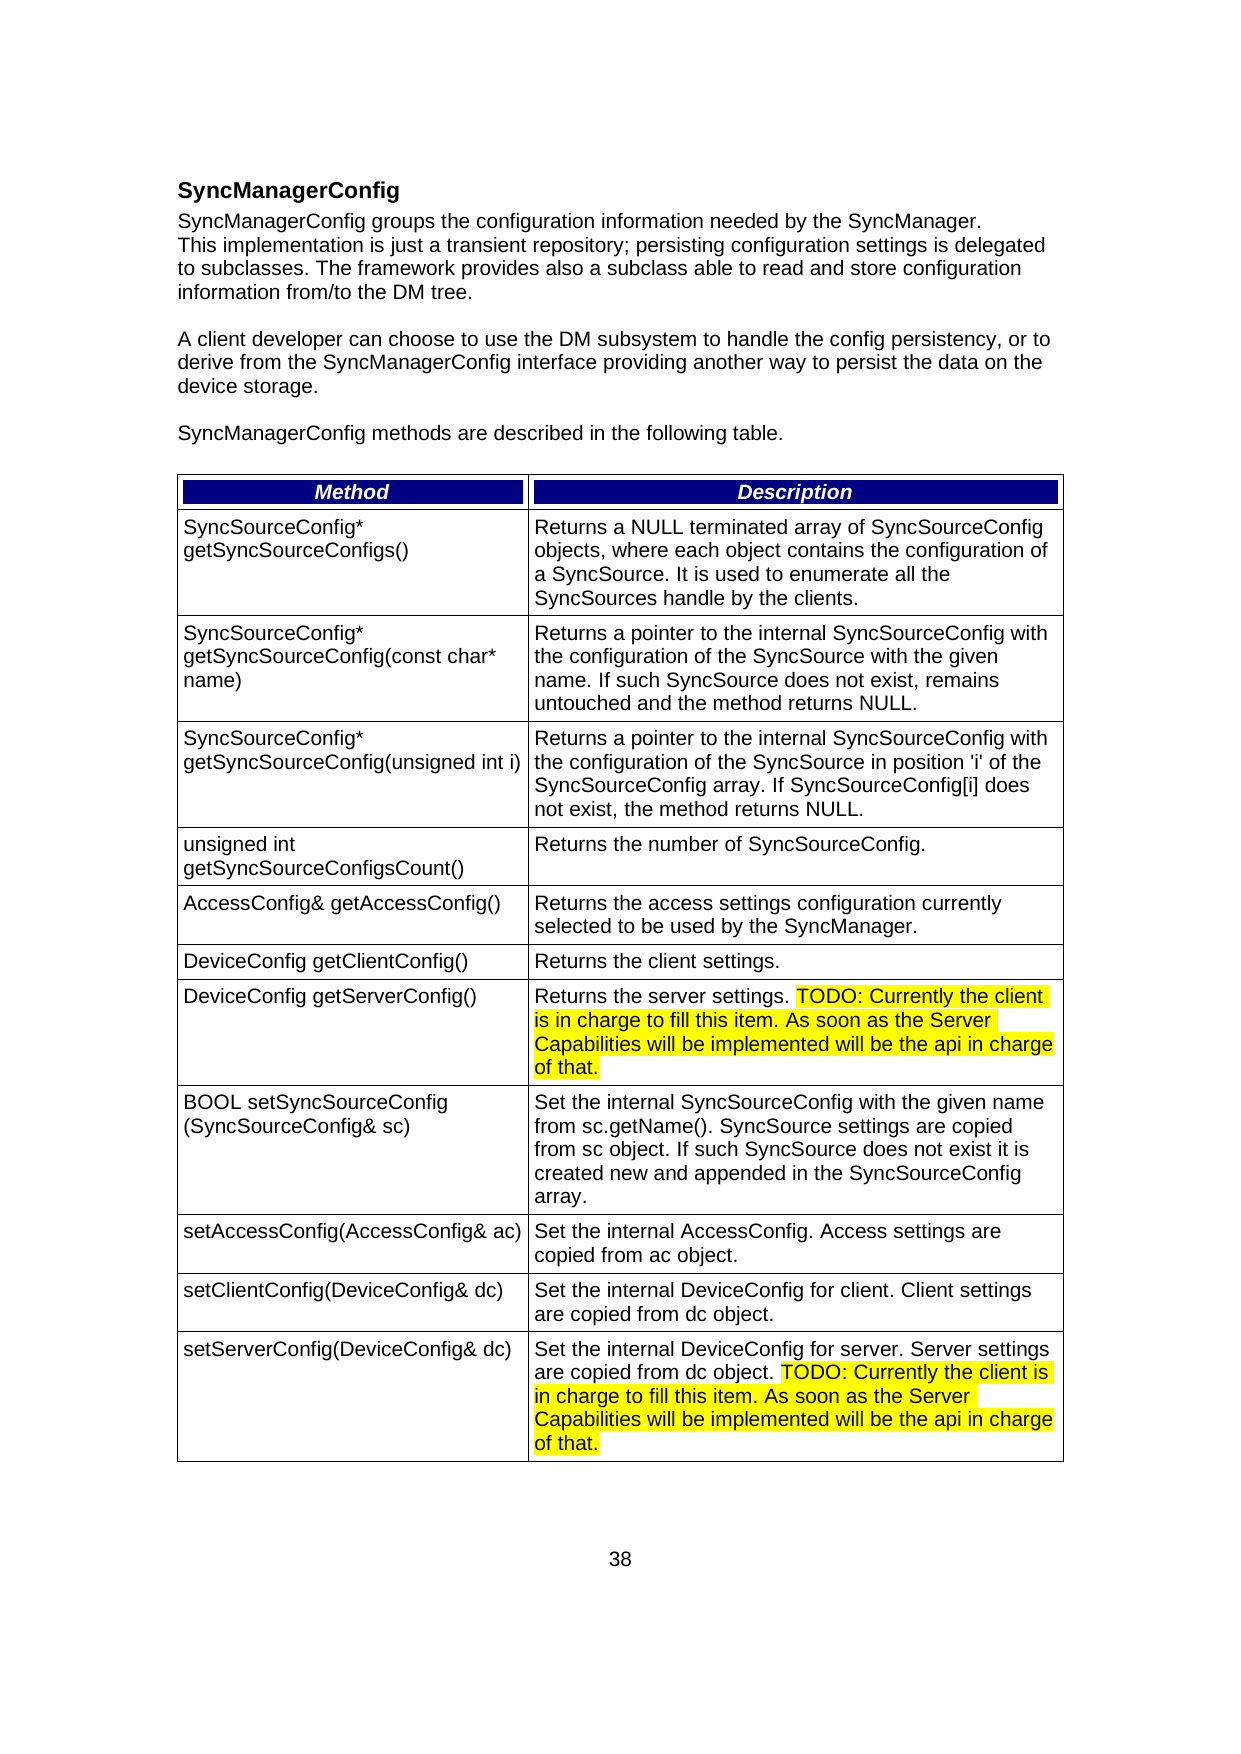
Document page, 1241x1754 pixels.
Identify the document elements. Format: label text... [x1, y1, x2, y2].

table_header Method [178, 475, 528, 509]
table_cell SyncSourceConfig* getSyncSourceConfigs() [178, 510, 528, 615]
table_cell setServerConfig(DeviceConfig& dc) [178, 1332, 528, 1461]
table_cell Set the internal SyncSourceConfig with the given name from sc.getName(). SyncSource settings are copied from sc object. If such SyncSource does not exist it is created new and appended in the SyncSourceConfig array. [529, 1086, 1063, 1214]
table_cell Returns the client settings. [529, 945, 1063, 979]
table_cell Returns a pointer to the internal SyncSourceConfig with the configuration of the SyncSource with the given name. If such SyncSource does not exist, remains untouched and the method returns NULL. [529, 616, 1063, 721]
table_cell setAccessConfig(AccessConfig& ac) [178, 1215, 528, 1273]
table_cell setClientConfig(DeviceConfig& dc) [178, 1274, 528, 1331]
text This implementation is just a transient repository; persisting configuration settings is delegated to subclasses. The framework provides also a subclass able to read and store configuration information from/to the DM tree. [177, 233, 1063, 304]
text SyncManagerConfig groups the configuration information needed by the SyncManager. [177, 209, 1063, 233]
table_header Description [529, 475, 1063, 509]
table_cell Set the internal AccessConfig. Access settings are copied from ac object. [529, 1215, 1063, 1273]
table_cell Returns the access settings configuration currently selected to be used by the SyncManager. [529, 886, 1063, 944]
table_cell SyncSourceConfig* getSyncSourceConfig(unsigned int i) [178, 722, 528, 827]
table_cell unsigned int getSyncSourceConfigsCount() [178, 828, 528, 885]
table_cell DeviceConfig getServerConfig() [178, 980, 528, 1085]
table_cell Returns the server settings. TODO: Currently the client is in charge to fill this item. As soon as the Server Capabilities will be implemented will be the api in charge of that. [529, 980, 1063, 1085]
text A client developer can choose to use the DM subsystem to handle the config persistency, or to derive from the SyncManagerConfig interface providing another way to persist the data on the device storage. [177, 327, 1063, 398]
table_cell BOOL setSyncSourceConfig (SyncSourceConfig& sc) [178, 1086, 528, 1214]
text SyncManagerConfig methods are described in the following table. [177, 421, 1063, 445]
table_cell Returns the number of SyncSourceConfig. [529, 828, 1063, 885]
table_cell DeviceConfig getClientConfig() [178, 945, 528, 979]
table_cell Set the internal DeviceConfig for server. Server settings are copied from dc object. TODO: Currently the client is in charge to fill this item. As soon as the Server Capabilities will be implemented will be the api in charge of that. [529, 1332, 1063, 1461]
subtitle SyncManagerConfig [177, 177, 1063, 203]
table_cell Set the internal DeviceConfig for client. Client settings are copied from dc object. [529, 1274, 1063, 1331]
table_cell SyncSourceConfig* getSyncSourceConfig(const char* name) [178, 616, 528, 721]
table_cell Returns a pointer to the internal SyncSourceConfig with the configuration of the SyncSource in position 'i' of the SyncSourceConfig array. If SyncSourceConfig[i] does not exist, the method returns NULL. [529, 722, 1063, 827]
table_cell AccessConfig& getAccessConfig() [178, 886, 528, 944]
table_cell Returns a NULL terminated array of SyncSourceConfig objects, where each object contains the configuration of a SyncSource. It is used to enumerate all the SyncSources handle by the clients. [529, 510, 1063, 615]
